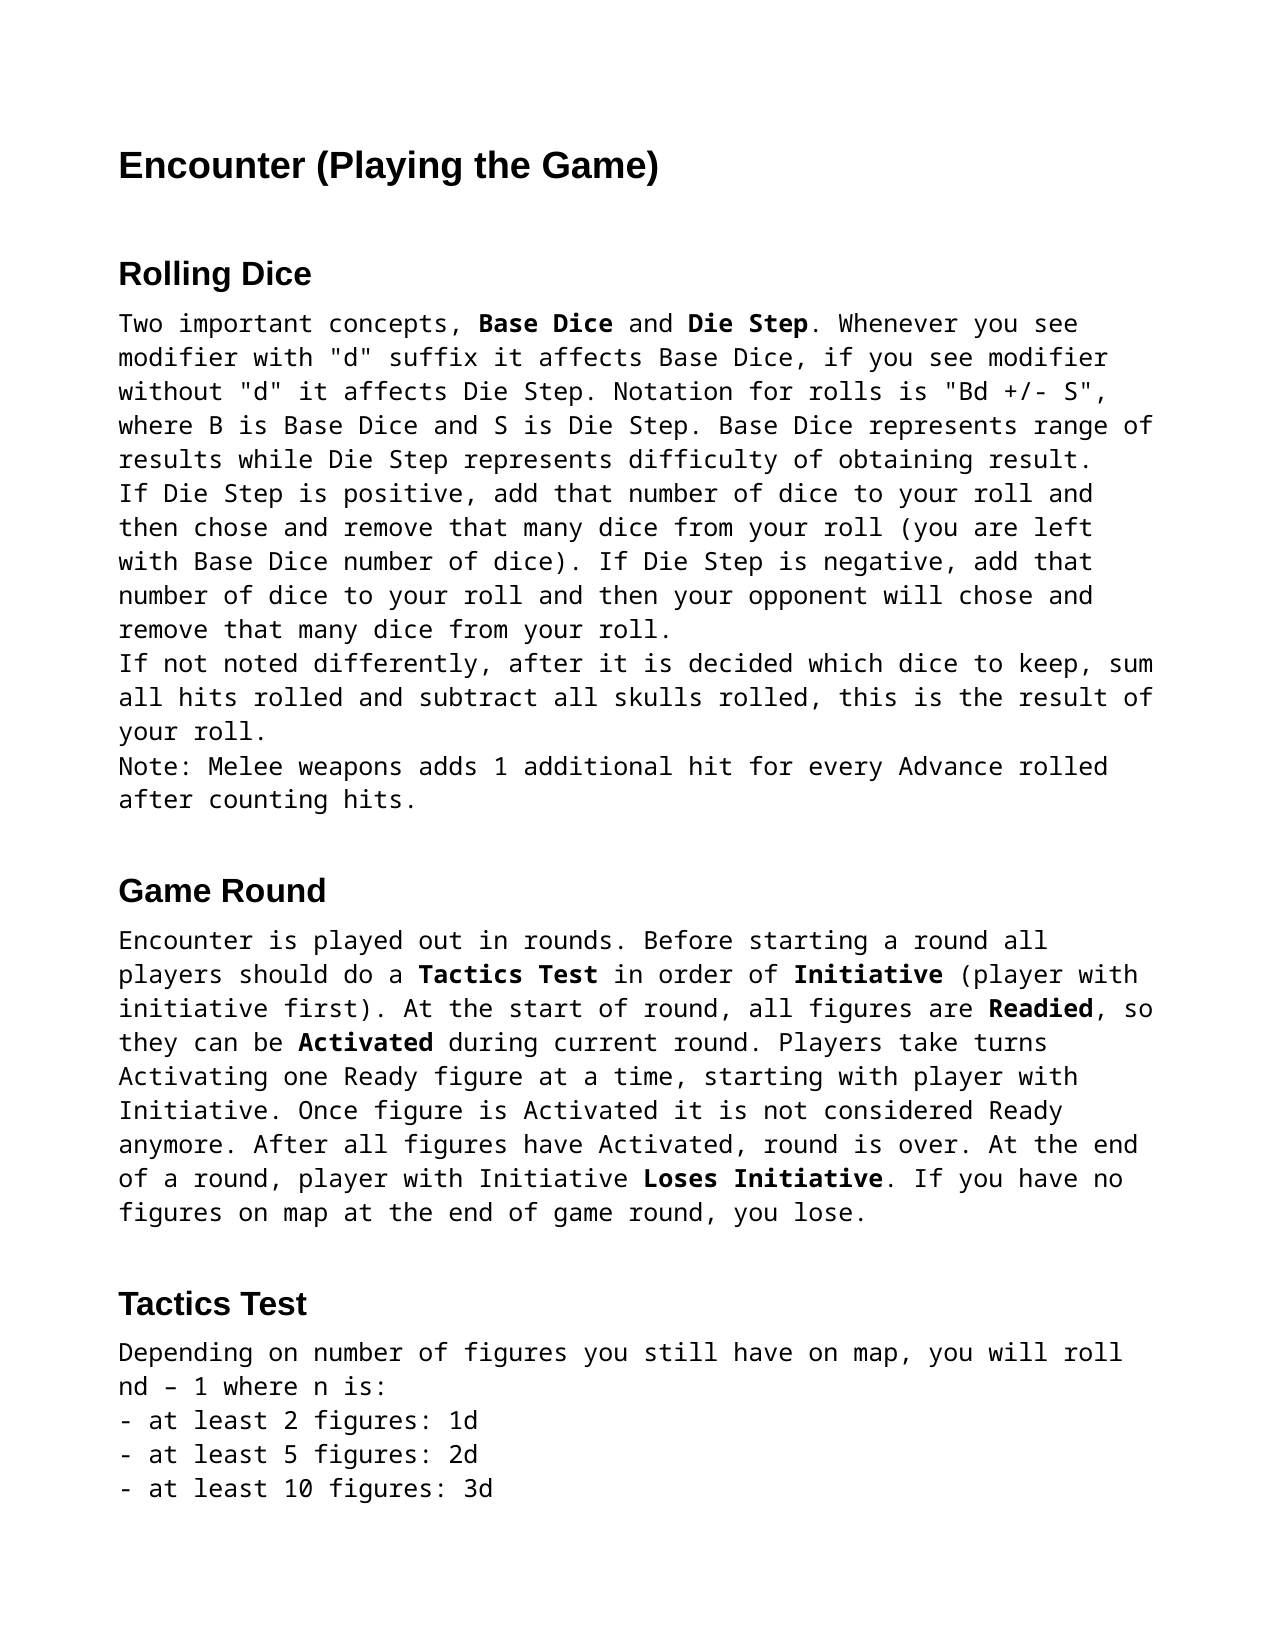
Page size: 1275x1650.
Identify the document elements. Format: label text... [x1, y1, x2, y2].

subtitle Encounter (Playing the Game) [118, 143, 1157, 187]
text Depending on number of figures you still have on map, you will roll nd – 1 where n is: [118, 1335, 1157, 1403]
text - at least 5 figures: 2d [118, 1437, 1157, 1471]
text - at least 10 figures: 3d [118, 1471, 1157, 1505]
text Encounter is played out in rounds. Before starting a round all players should do a Tactics Test in order of Initiative (player with initiative first). At the start of round, all figures are Readied, so they can be Activated during current round. Players take turns Activating one Ready figure at a time, starting with player with Initiative. Once figure is Activated it is not considered Ready anymore. After all figures have Activated, round is over. At the end of a round, player with Initiative Loses Initiative. If you have no figures on map at the end of game round, you lose. [118, 922, 1157, 1229]
subtitle Game Round [118, 871, 1157, 910]
text Two important concepts, Base Dice and Die Step. Whenever you see modifier with "d" suffix it affects Base Dice, if you see modifier without "d" it affects Die Step. Notation for rolls is "Bd +/- S", where B is Base Dice and S is Die Step. Base Dice represents range of results while Die Step represents difficulty of obtaining result. [118, 305, 1157, 476]
text - at least 2 figures: 1d [118, 1403, 1157, 1437]
subtitle Tactics Test [118, 1284, 1157, 1322]
subtitle Rolling Dice [118, 254, 1157, 293]
text If not noted differently, after it is decided which dice to keep, sum all hits rolled and subtract all skulls rolled, this is the result of your roll. Note: Melee weapons adds 1 additional hit for every Advance rolled after counting hits. [118, 646, 1157, 816]
text If Die Step is positive, add that number of dice to your roll and then chose and remove that many dice from your roll (you are left with Base Dice number of dice). If Die Step is negative, add that number of dice to your roll and then your opponent will chose and remove that many dice from your roll. [118, 476, 1157, 646]
